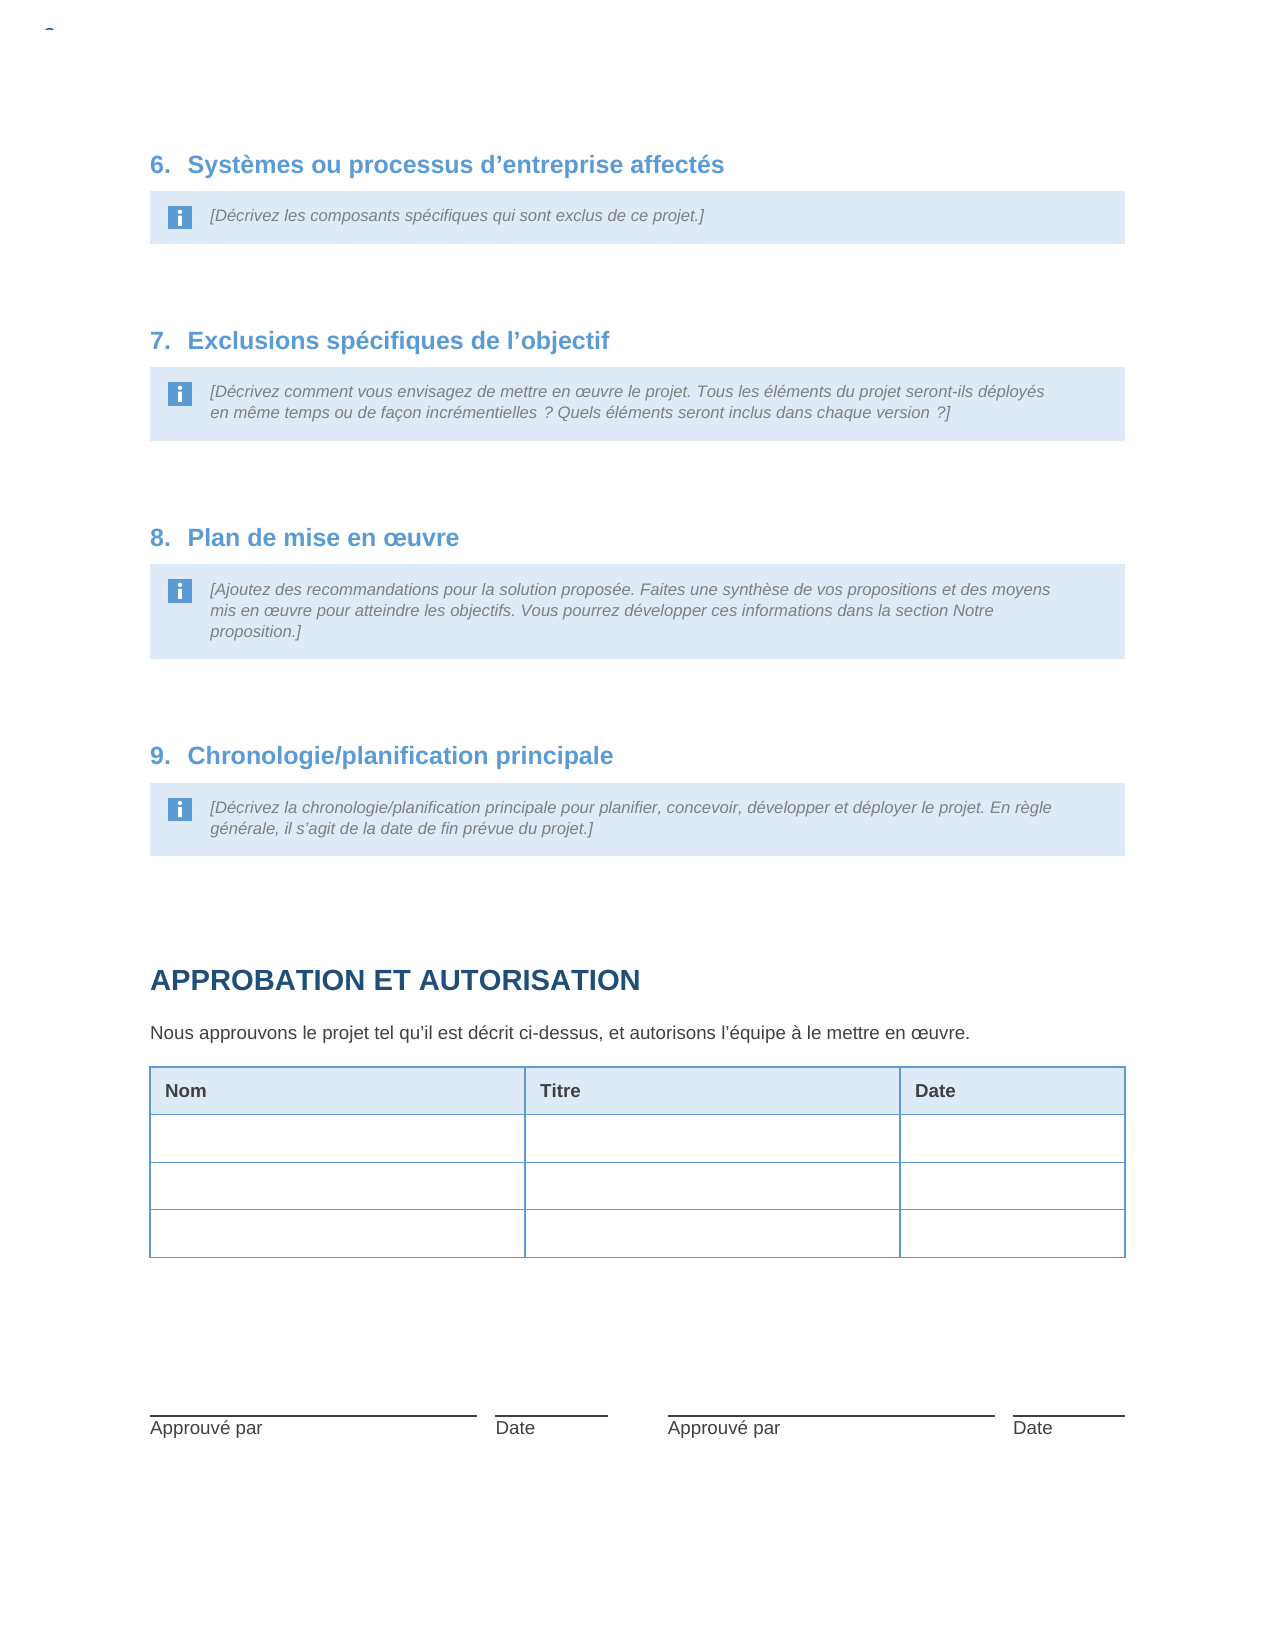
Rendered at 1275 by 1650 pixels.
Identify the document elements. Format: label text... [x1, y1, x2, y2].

subtitle Systèmes ou processus d’entreprise affectés [150, 150, 1125, 179]
table_header [793, 1303, 995, 1415]
table_header [150, 1303, 275, 1415]
table_header [1013, 1303, 1125, 1415]
table_cell [477, 1415, 495, 1462]
table_header [668, 1303, 792, 1415]
table_cell [151, 1210, 524, 1257]
table_header [150, 564, 210, 659]
table_cell Approuvé par [150, 1417, 275, 1462]
table_cell [526, 1163, 899, 1209]
subtitle Approbation et autorisation [150, 963, 1125, 997]
table_header [Décrivez comment vous envisagez de mettre en œuvre le projet. Tous les éléments du projet seront-ils déployés en même temps ou de façon incrémentielles ? Quels éléments seront inclus dans chaque version ?] [210, 367, 1125, 441]
table_cell [608, 1415, 668, 1462]
table_cell Date [1013, 1417, 1125, 1462]
table_header Date [901, 1068, 1124, 1114]
text Nous approuvons le projet tel qu’il est décrit ci-dessus, et autorisons l’équipe à le mettre en œuvre. [150, 1022, 1125, 1043]
table_cell [275, 1417, 477, 1462]
table_header [995, 1303, 1013, 1415]
table_header [Ajoutez des recommandations pour la solution proposée. Faites une synthèse de vos propositions et des moyens mis en œuvre pour atteindre les objectifs. Vous pourrez développer ces informations dans la section Notre proposition.] [210, 564, 1125, 659]
table_header [150, 191, 210, 244]
table_cell [793, 1417, 995, 1462]
table_header [495, 1303, 608, 1415]
subtitle Plan de mise en œuvre [150, 523, 1125, 552]
table_cell [151, 1163, 524, 1209]
table_header [275, 1303, 477, 1415]
table_cell [995, 1415, 1013, 1462]
table_cell [901, 1115, 1124, 1162]
table_header [150, 367, 210, 441]
table_header [608, 1303, 668, 1415]
table_cell Approuvé par [668, 1417, 792, 1462]
table_cell [526, 1210, 899, 1257]
table_cell [901, 1163, 1124, 1209]
subtitle Chronologie/planification principale [150, 741, 1125, 770]
table_cell [901, 1210, 1124, 1257]
table_cell Date [495, 1417, 608, 1462]
table_header Titre [526, 1068, 899, 1114]
table_header [477, 1303, 495, 1415]
table_header Nom [151, 1068, 524, 1114]
table_cell [526, 1115, 899, 1162]
subtitle Exclusions spécifiques de l’objectif [150, 326, 1125, 355]
table_header [Décrivez les composants spécifiques qui sont exclus de ce projet.] [210, 191, 1125, 244]
table_header [Décrivez la chronologie/planification principale pour planifier, concevoir, développer et déployer le projet. En règle générale, il s’agit de la date de fin prévue du projet.] [210, 783, 1125, 856]
table_cell [151, 1115, 524, 1162]
table_header [150, 783, 210, 856]
